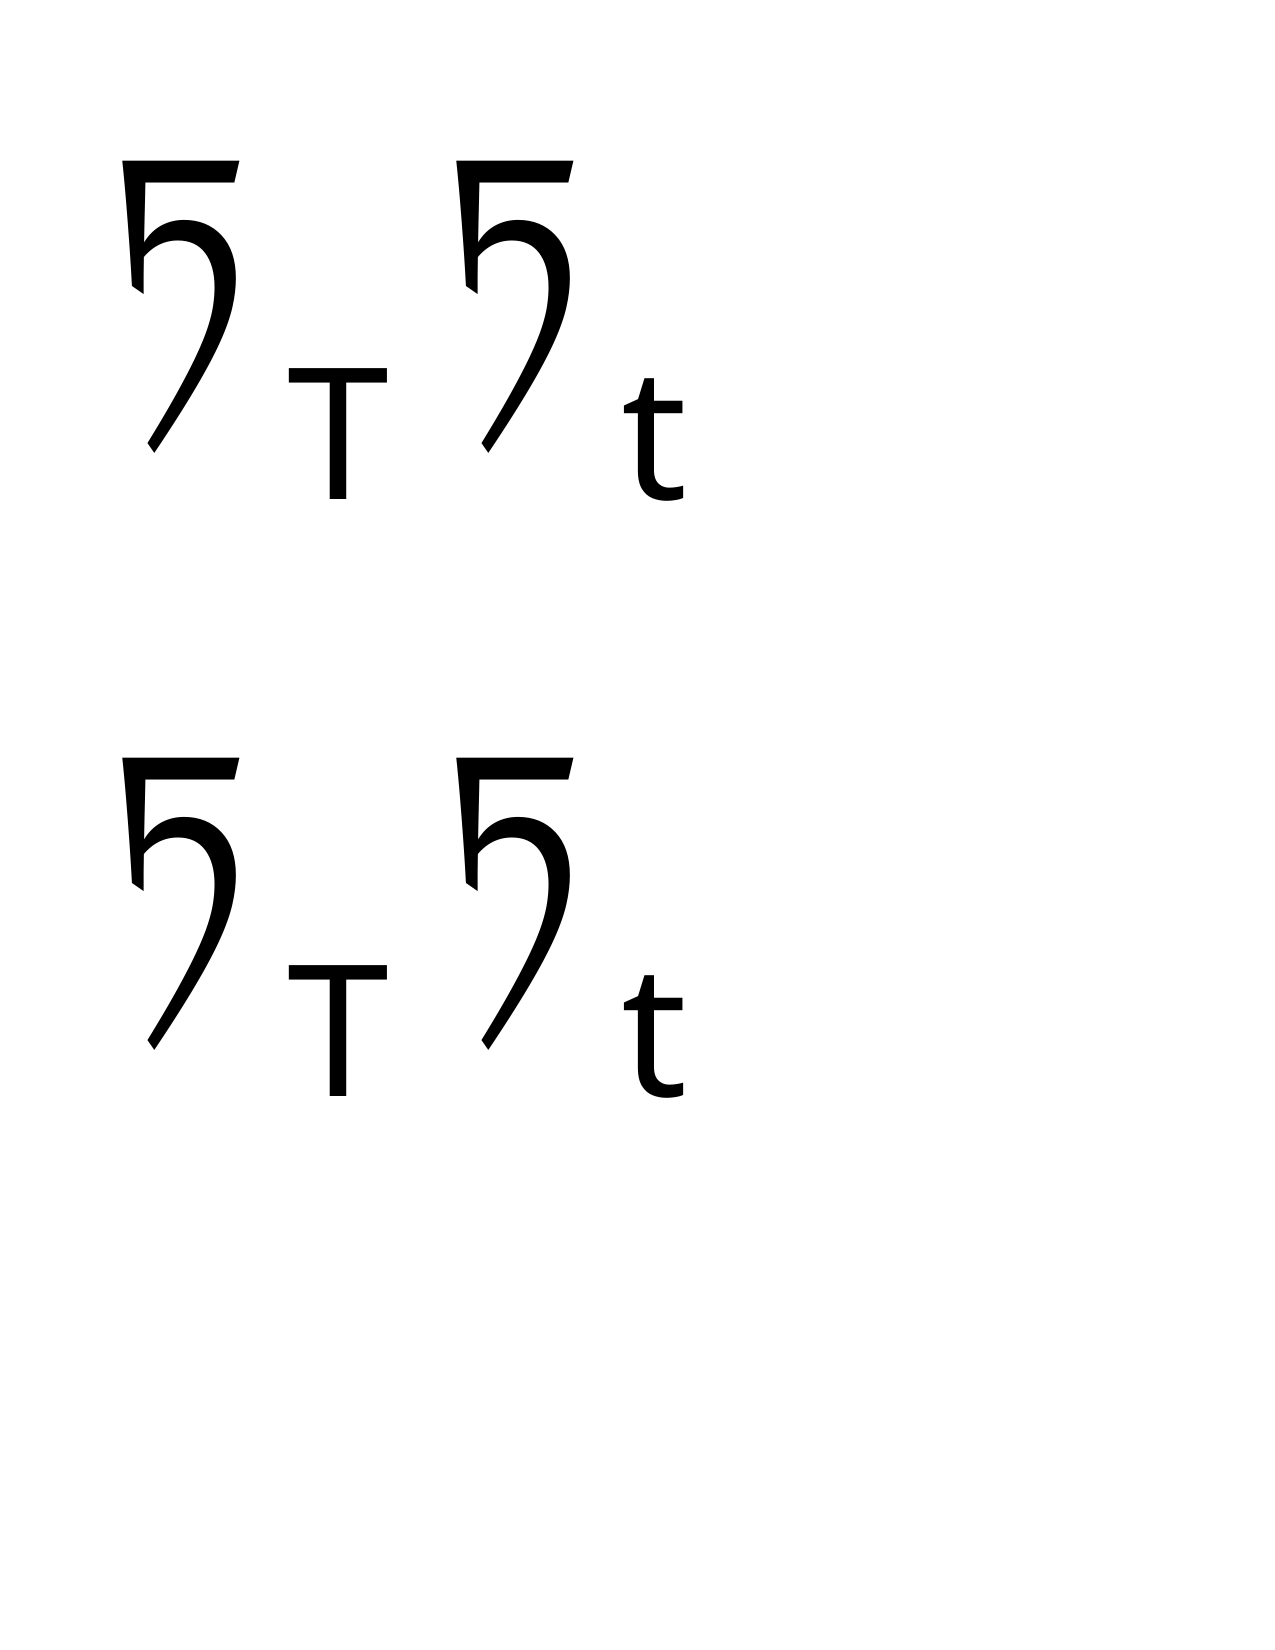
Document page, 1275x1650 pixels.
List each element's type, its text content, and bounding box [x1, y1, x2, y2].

text ཏTཏt ཏTཏt ཏTཏt ཏTཏT ཏTཏt ཏTཏt ཏT ཏTཏt ཏTཏt ཏTཏt ཏTཏt ཏTཏt ཏTཏt ཏTཏt ཏTཏt ཏTཏt ཏTཏt ཏTཏt ཏTཏt ཏTཏt ཏTཏt ཏTཏt ཏTཏt ཏTཏt ཏTཏt ཏTཏt [106, 106, 1169, 1200]
